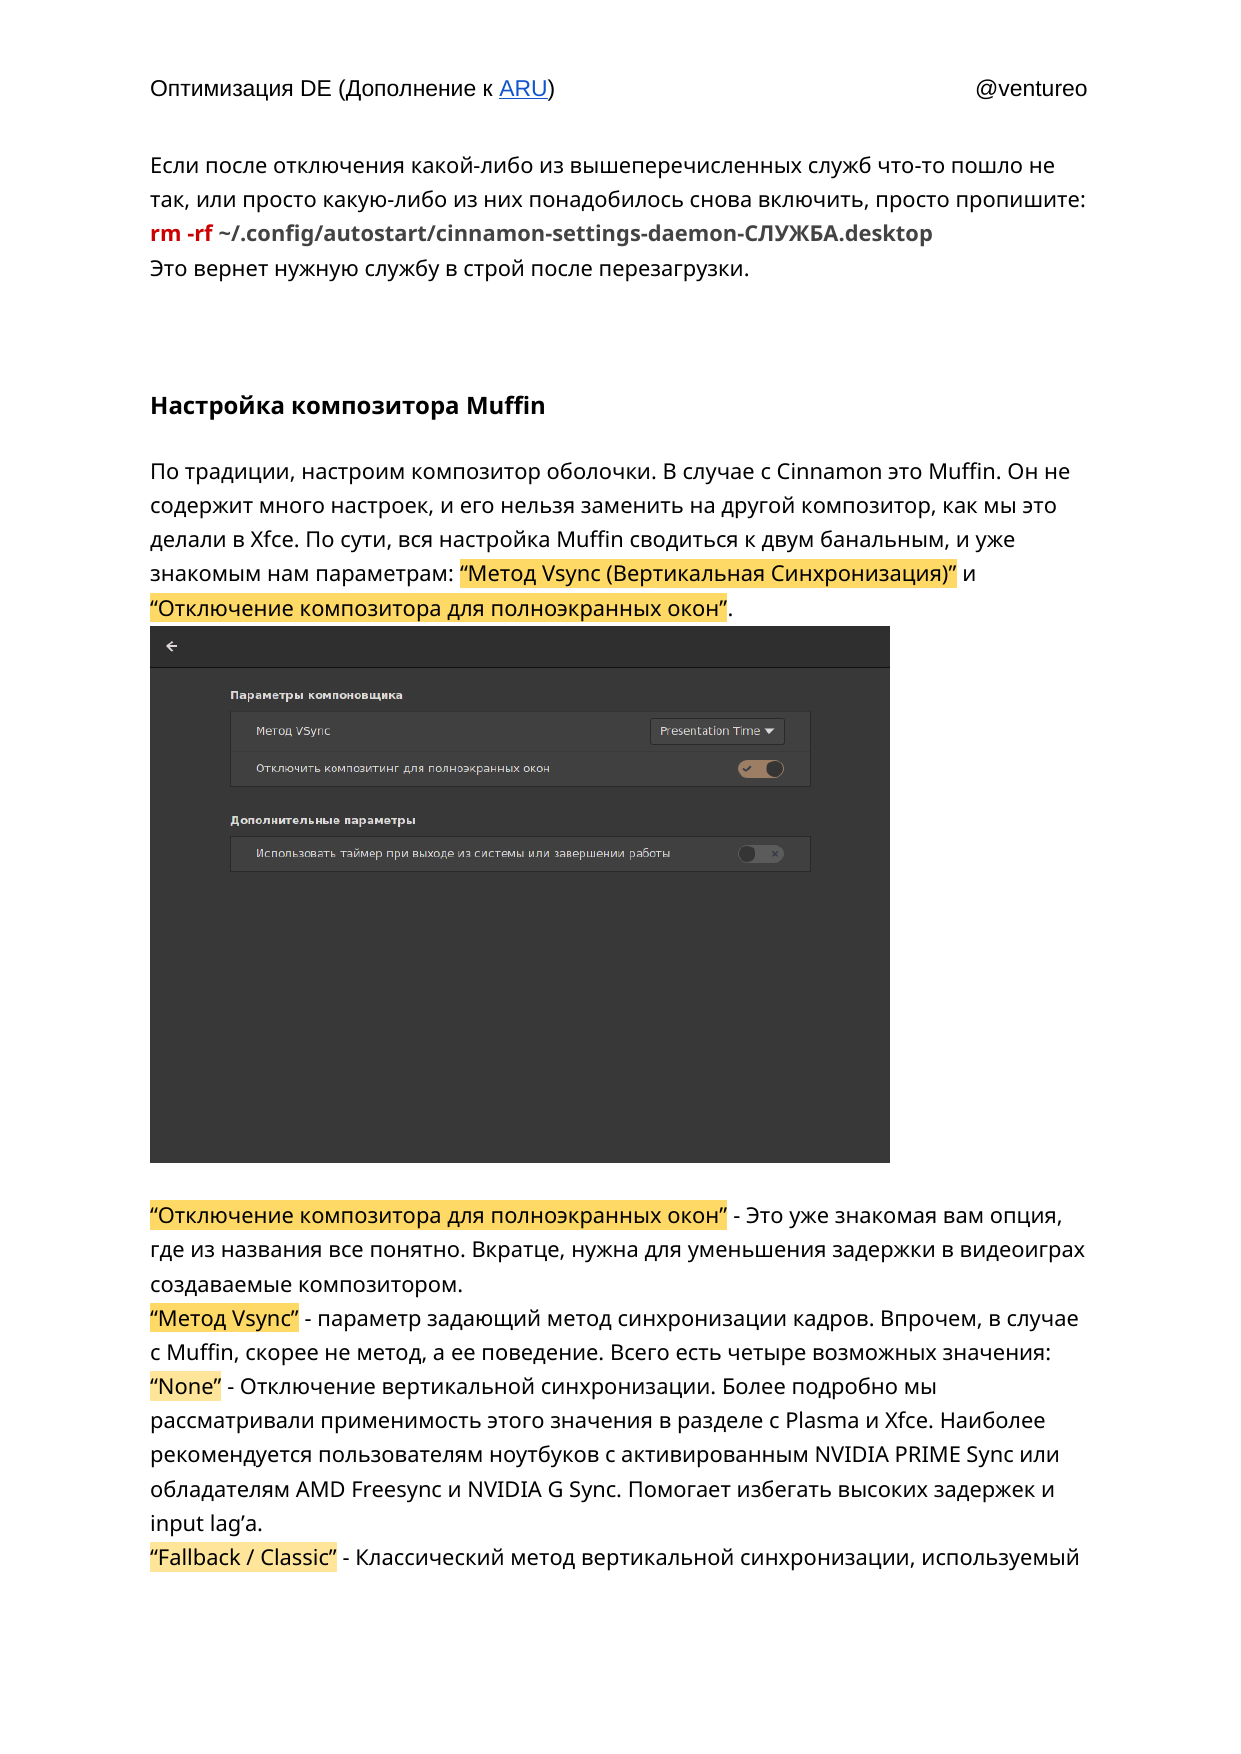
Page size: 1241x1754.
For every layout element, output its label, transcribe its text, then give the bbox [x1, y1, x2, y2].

text “Метод Vsync” - параметр задающий метод синхронизации кадров. Впрочем, в случае с Muffin, скорее не метод, а ее поведение. Всего есть четыре возможных значения: [150, 1303, 1090, 1367]
text “Отключение композитора для полноэкранных окон” - Это уже знакомая вам опция, где из названия все понятно. Вкратце, нужна для уменьшения задержки в видеоиграх создаваемые композитором. [150, 1200, 1090, 1298]
text Это вернет нужную службу в строй после перезагрузки. [150, 252, 1090, 282]
picture [150, 626, 890, 1163]
subtitle Настройка композитора Muffin [150, 389, 1090, 422]
text По традиции, настроим композитор оболочки. В случае с Cinnamon это Muffin. Он не содержит много настроек, и его нельзя заменить на другой композитор, как мы это делали в Xfce. По сути, вся настройка Muffin сводиться к двум банальным, и уже знакомым нам параметрам: “Метод Vsync (Вертикальная Синхронизация)” и “Отключение композитора для полноэкранных окон”. [150, 456, 1090, 1162]
text Если после отключения какой-либо из вышеперечисленных служб что-то пошло не так, или просто какую-либо из них понадобилось снова включить, просто пропишите: [150, 150, 1090, 214]
text rm -rf ~/.config/autostart/cinnamon-settings-daemon-СЛУЖБА.desktop [150, 218, 1090, 248]
text “None” - Отключение вертикальной синхронизации. Более подробно мы рассматривали применимость этого значения в разделе с Plasma и Xfce. Наиболее рекомендуется пользователям ноутбуков с активированным NVIDIA PRIME Sync или обладателям AMD Freesync и NVIDIA G Sync. Помогает избегать высоких задержек и input lag’a. [150, 1371, 1090, 1537]
text “Fallback / Classic” - Классический метод вертикальной синхронизации, используемый [150, 1542, 1090, 1572]
